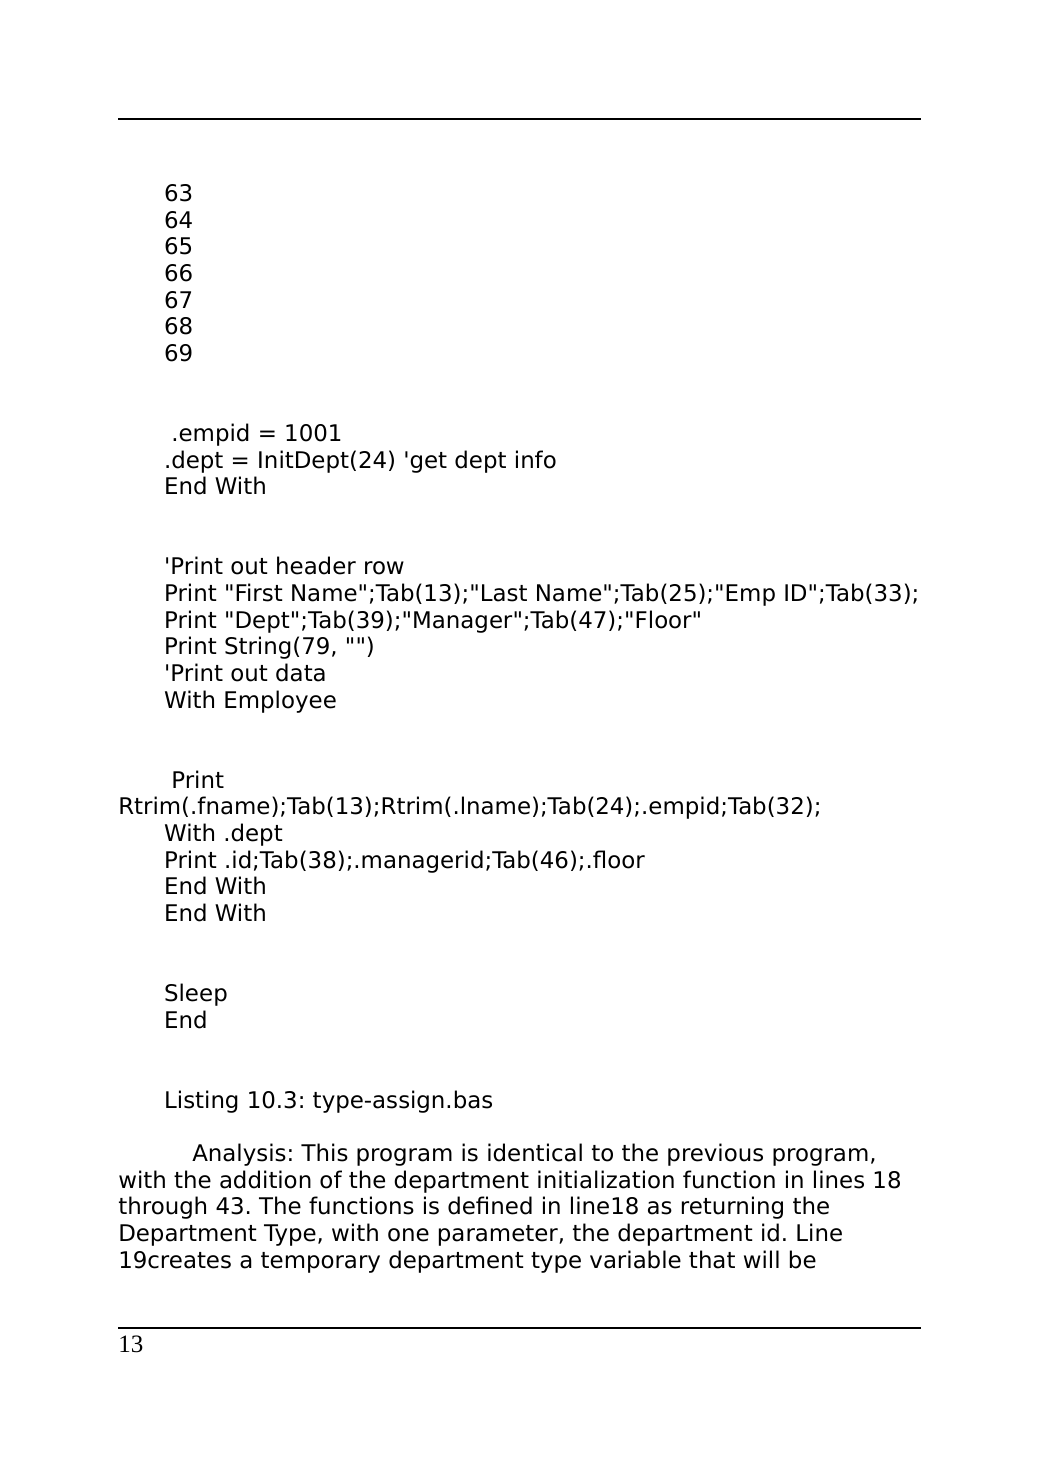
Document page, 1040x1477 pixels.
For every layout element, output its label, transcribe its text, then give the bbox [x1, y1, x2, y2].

text With .dept [118, 820, 921, 847]
text 68 [118, 313, 921, 340]
text 'Print out data [118, 660, 921, 687]
text Print "First Name";Tab(13);"Last Name";Tab(25);"Emp ID";Tab(33); [118, 580, 921, 607]
text Print Rtrim(.fname);Tab(13);Rtrim(.lname);Tab(24);.empid;Tab(32); [118, 767, 921, 820]
text Print "Dept";Tab(39);"Manager";Tab(47);"Floor" [118, 607, 921, 633]
text 69 [118, 340, 921, 367]
text Print .id;Tab(38);.managerid;Tab(46);.floor [118, 847, 921, 873]
text Analysis: This program is identical to the previous program, with the addition of the department initialization function in lines 18 through 43. The functions is defined in line18 as returning the Department Type, with one parameter, the department id. Line 19creates a temporary department type variable that will be [118, 1140, 921, 1273]
text Listing 10.3: type-assign.bas [118, 1087, 921, 1113]
text .empid = 1001 [118, 420, 921, 447]
text 'Print out header row [118, 553, 921, 580]
text 63 [118, 180, 921, 207]
text Print String(79, "") [118, 633, 921, 660]
text 65 [118, 233, 921, 260]
text With Employee [118, 687, 921, 713]
text 67 [118, 287, 921, 313]
text 66 [118, 260, 921, 287]
text .dept = InitDept(24) 'get dept info [118, 447, 921, 473]
text 64 [118, 207, 921, 233]
text End With [118, 873, 921, 900]
text End [118, 1007, 921, 1033]
text Sleep [118, 980, 921, 1007]
text End With [118, 900, 921, 927]
text End With [118, 473, 921, 500]
